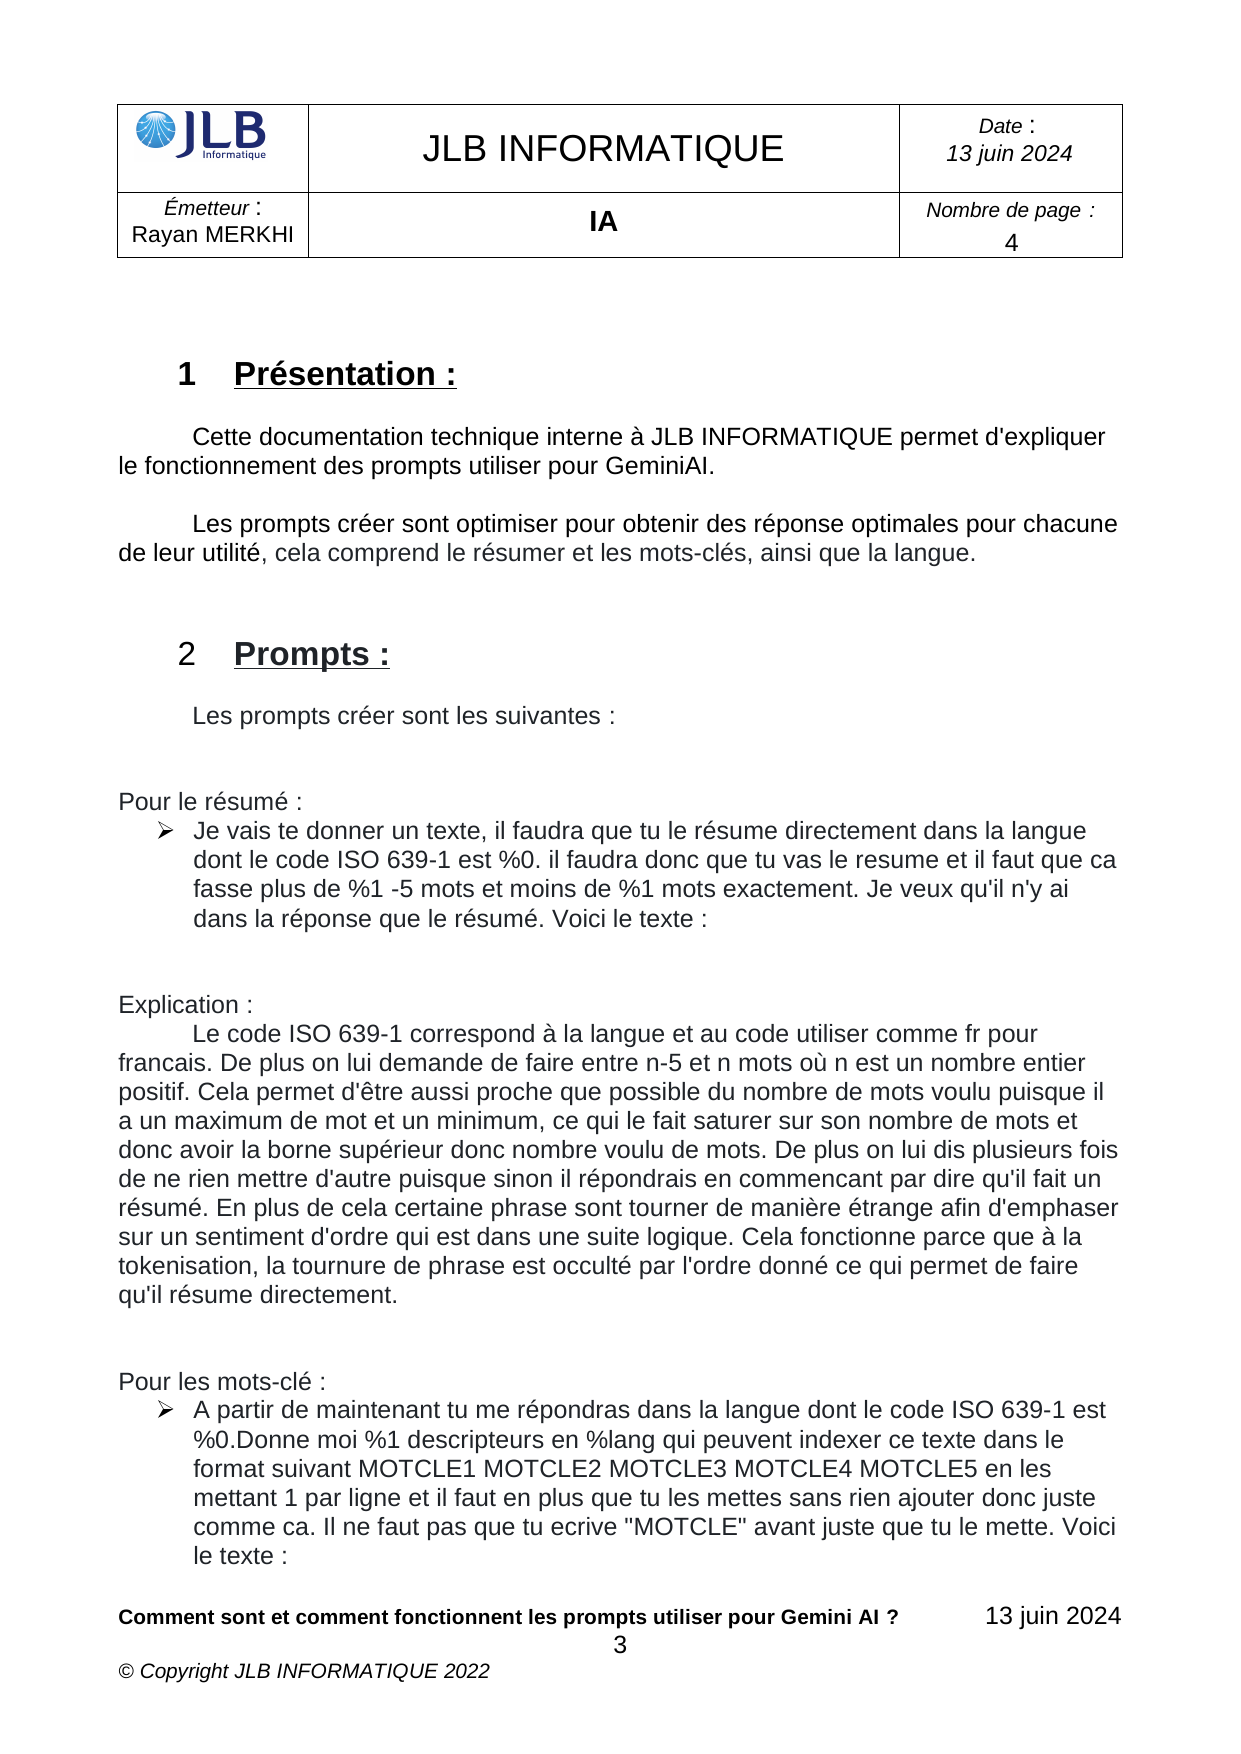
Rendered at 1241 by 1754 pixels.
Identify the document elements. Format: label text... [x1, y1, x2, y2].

text Pour les mots-clé : [118, 1366, 1122, 1395]
text Le code ISO 639-1 correspond à la langue et au code utiliser comme fr pour francais. De plus on lui demande de faire entre n-5 et n mots où n est un nombre entier positif. Cela permet d'être aussi proche que possible du nombre de mots voulu puisque il a un maximum de mot et un minimum, ce qui le fait saturer sur son nombre de mots et donc avoir la borne supérieur donc nombre voulu de mots. De plus on lui dis plusieurs fois de ne rien mettre d'autre puisque sinon il répondrais en commencant par dire qu'il fait un résumé. En plus de cela certaine phrase sont tourner de manière étrange afin d'emphaser sur un sentiment d'ordre qui est dans une suite logique. Cela fonctionne parce que à la tokenisation, la tournure de phrase est occulté par l'ordre donné ce qui permet de faire qu'il résume directement. [118, 1019, 1122, 1309]
subtitle Présentation : [177, 354, 1122, 392]
text Les prompts créer sont les suivantes : [118, 701, 1122, 730]
list Je vais te donner un texte, il faudra que tu le résume directement dans la langue dont le code ISO 639-1 est %0. il faudra donc que tu vas le resume et il faut que ca fasse plus de %1 -5 mots et moins de %1 mots exactement. Je veux qu'il n'y ai dans la réponse que le résumé. Voici le texte : [156, 816, 1122, 932]
subtitle Prompts : [177, 634, 1122, 672]
text Cette documentation technique interne à JLB INFORMATIQUE permet d'expliquer le fonctionnement des prompts utiliser pour GeminiAI. [118, 422, 1122, 480]
text Pour le résumé : [118, 787, 1122, 816]
text Explication : [118, 989, 1122, 1019]
picture [134, 108, 268, 162]
list A partir de maintenant tu me répondras dans la langue dont le code ISO 639-1 est %0.Donne moi %1 descripteurs en %lang qui peuvent indexer ce texte dans le format suivant MOTCLE1 MOTCLE2 MOTCLE3 MOTCLE4 MOTCLE5 en les mettant 1 par ligne et il faut en plus que tu les mettes sans rien ajouter donc juste comme ca. Il ne faut pas que tu ecrive "MOTCLE" avant juste que tu le mette. Voici le texte : [156, 1395, 1122, 1570]
text Les prompts créer sont optimiser pour obtenir des réponse optimales pour chacune de leur utilité, cela comprend le résumer et les mots-clés, ainsi que la langue. [118, 509, 1122, 567]
